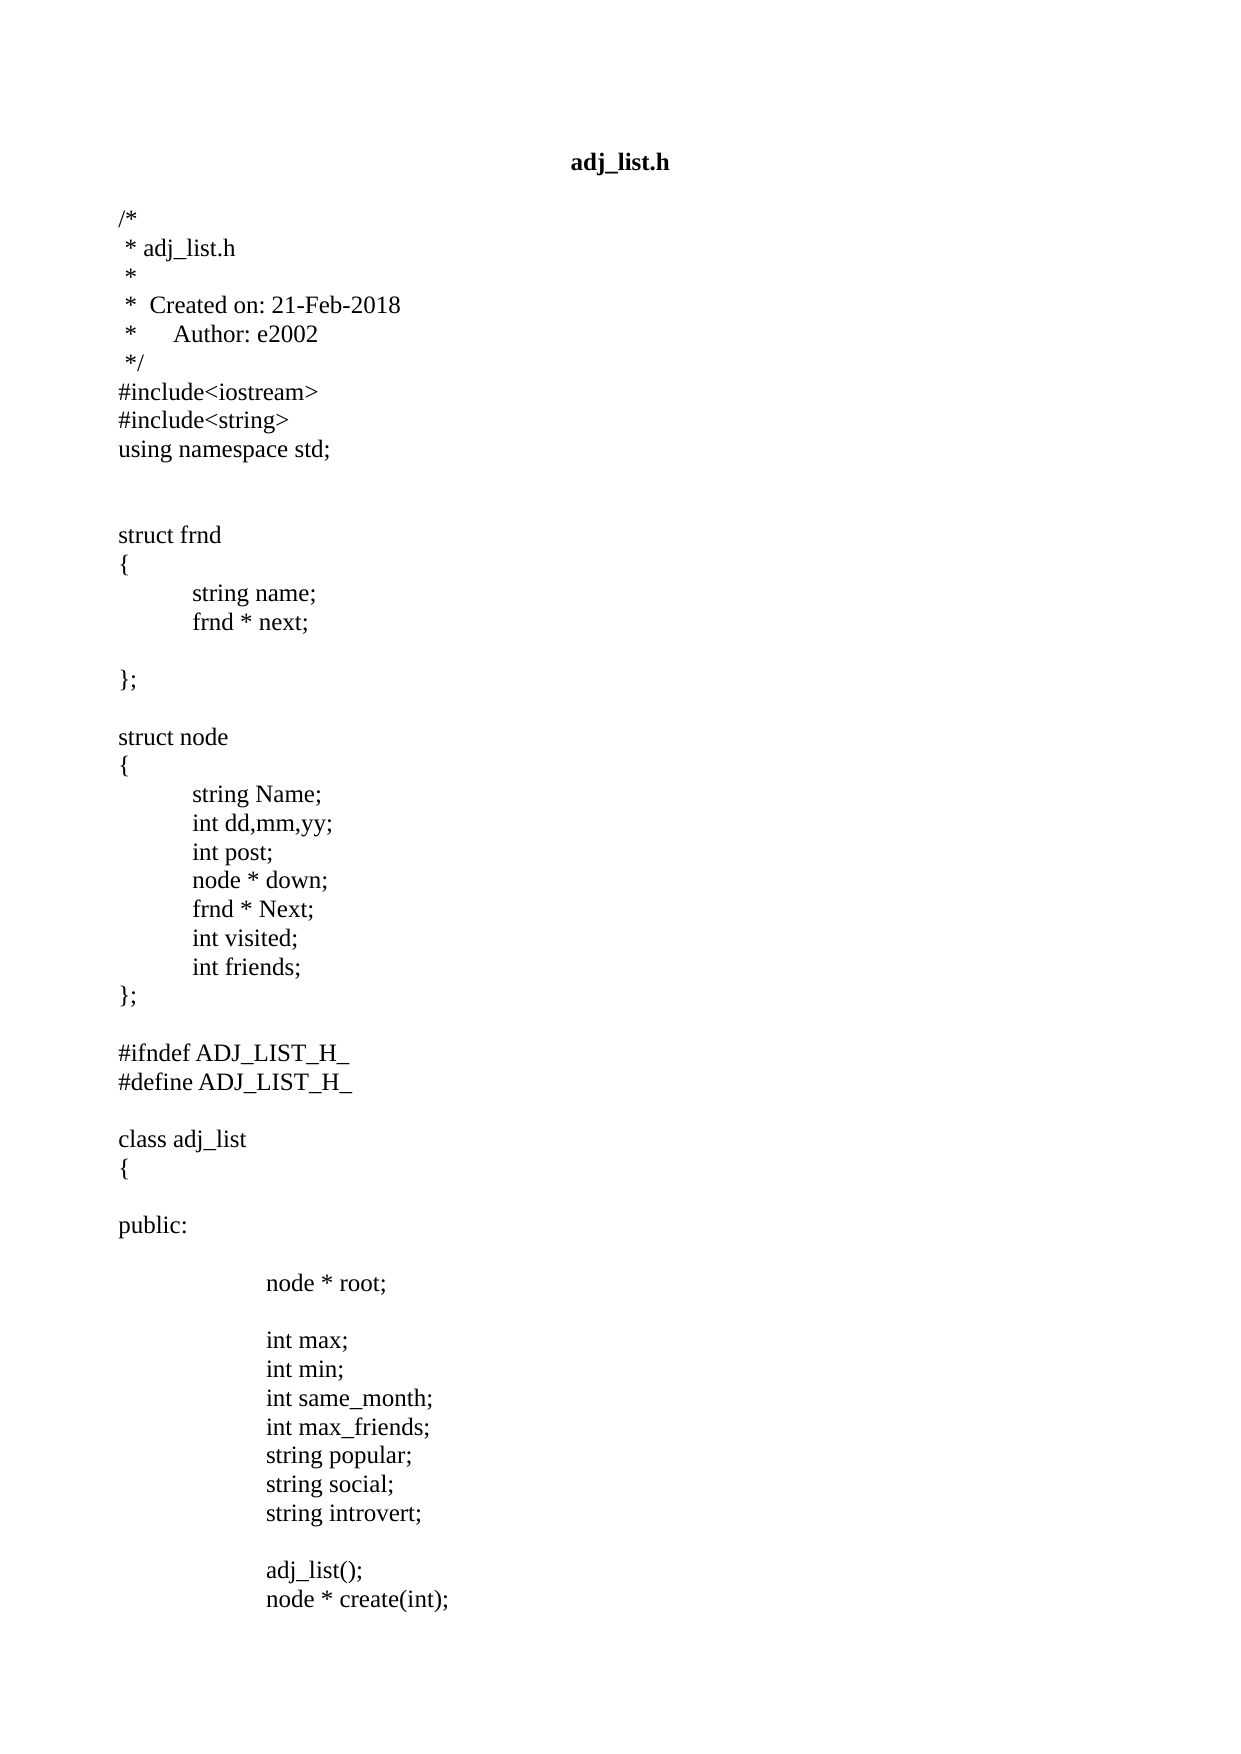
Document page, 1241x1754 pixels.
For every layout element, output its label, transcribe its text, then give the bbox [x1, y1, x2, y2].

text string popular; [118, 1441, 1122, 1469]
text * adj_list.h [118, 233, 1122, 262]
text using namespace std; [118, 434, 1122, 463]
text /* [118, 204, 1122, 233]
text frnd * Next; [118, 894, 1122, 923]
text adj_list(); [118, 1556, 1122, 1584]
text node * root; [118, 1268, 1122, 1297]
text int friends; [118, 952, 1122, 981]
text * Author: e2002 [118, 319, 1122, 348]
text #include<iostream> [118, 377, 1122, 406]
text * Created on: 21-Feb-2018 [118, 291, 1122, 319]
text int same_month; [118, 1383, 1122, 1412]
text node * down; [118, 866, 1122, 894]
text }; [118, 664, 1122, 693]
text adj_list.h [118, 147, 1122, 176]
text */ [118, 348, 1122, 377]
text struct node [118, 722, 1122, 751]
text int dd,mm,yy; [118, 808, 1122, 837]
text int max; [118, 1326, 1122, 1354]
text { [118, 549, 1122, 578]
text * [118, 262, 1122, 291]
text string social; [118, 1469, 1122, 1498]
text struct frnd [118, 521, 1122, 549]
text int min; [118, 1354, 1122, 1383]
text string introvert; [118, 1498, 1122, 1527]
text node * create(int); [118, 1584, 1122, 1613]
text #ifndef ADJ_LIST_H_ [118, 1038, 1122, 1067]
text int max_friends; [118, 1412, 1122, 1441]
text string Name; [118, 779, 1122, 808]
text { [118, 1153, 1122, 1182]
text #define ADJ_LIST_H_ [118, 1067, 1122, 1096]
text }; [118, 981, 1122, 1009]
text public: [118, 1211, 1122, 1239]
text int visited; [118, 923, 1122, 952]
text int post; [118, 837, 1122, 866]
text class adj_list [118, 1124, 1122, 1153]
text frnd * next; [118, 607, 1122, 636]
text #include<string> [118, 406, 1122, 434]
text { [118, 751, 1122, 779]
text string name; [118, 578, 1122, 607]
